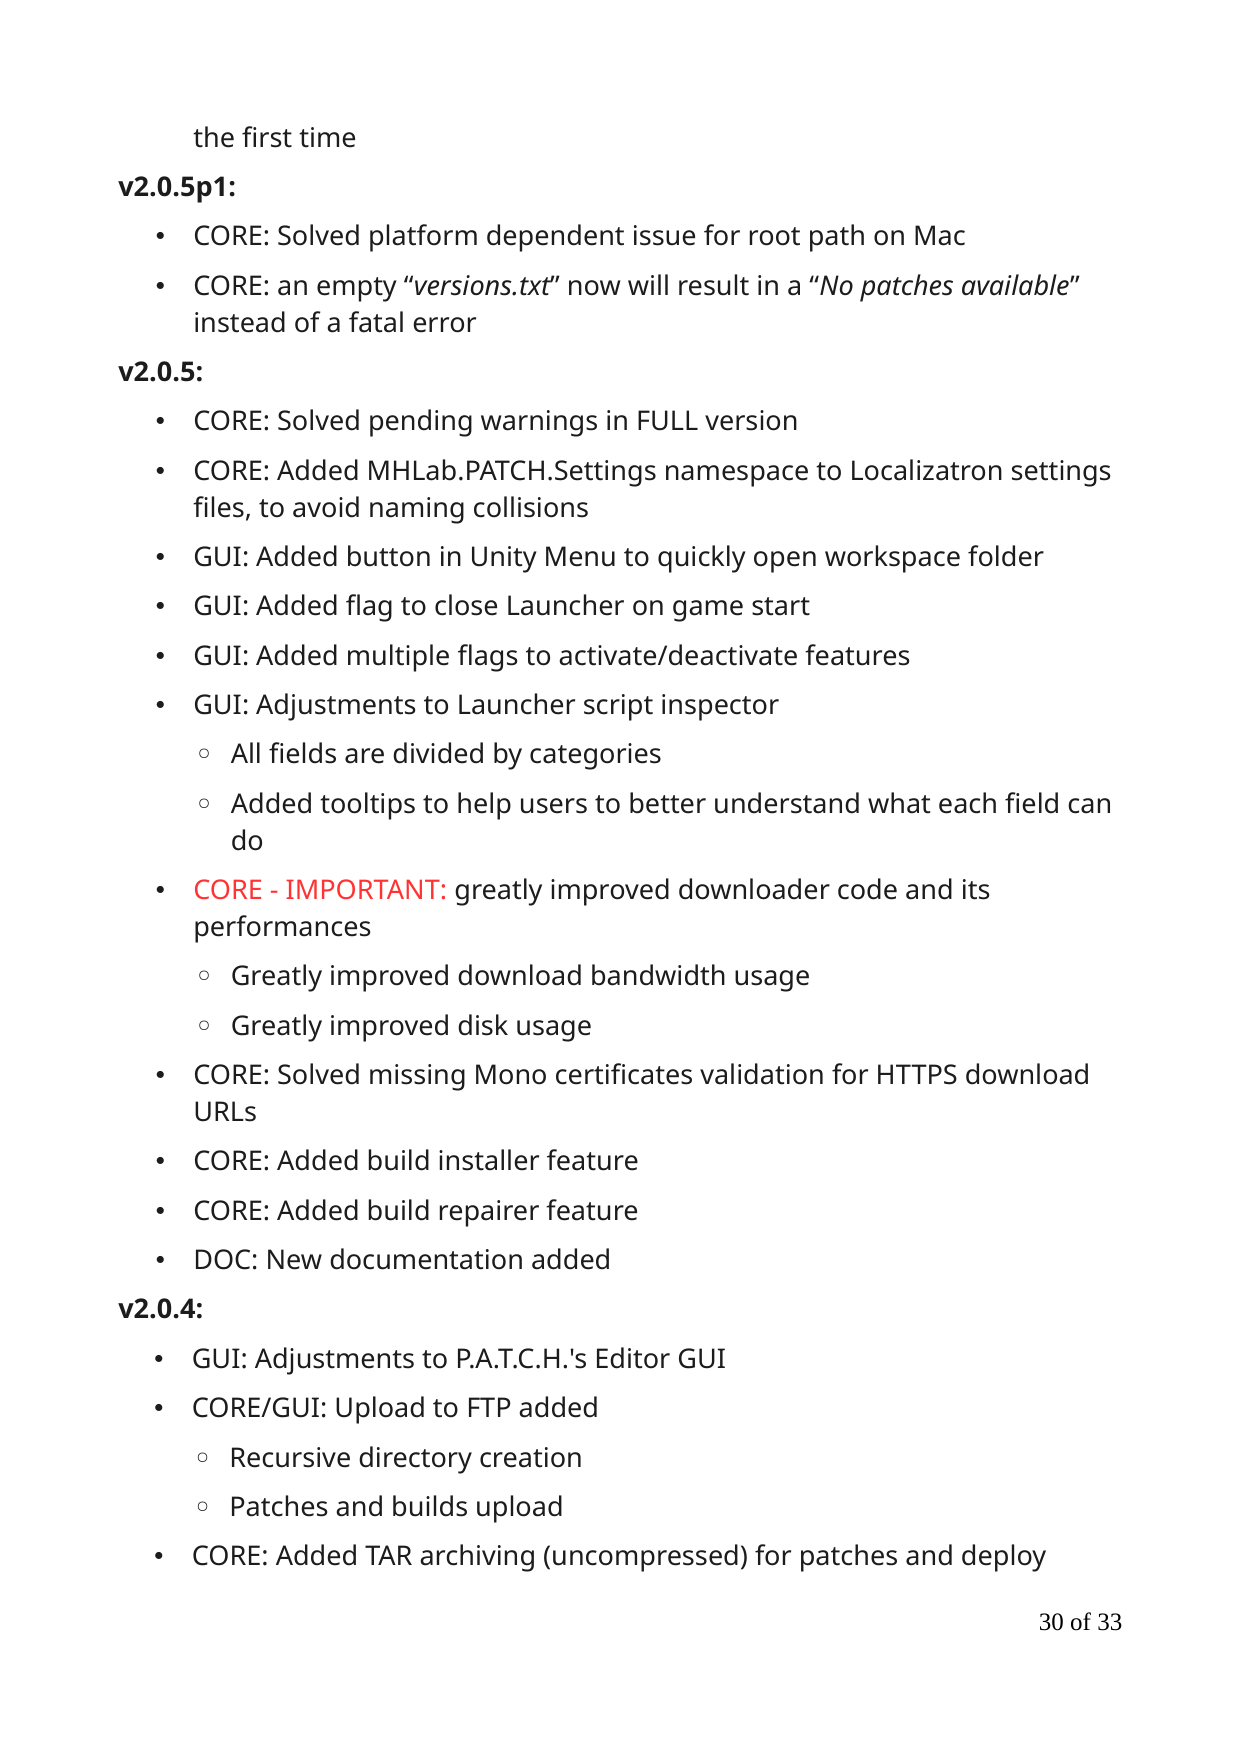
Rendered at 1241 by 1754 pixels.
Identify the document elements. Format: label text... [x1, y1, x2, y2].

list CORE: an empty “versions.txt” now will result in a “No patches available” instead of a fatal error [156, 266, 1122, 340]
list GUI: Adjustments to P.A.T.C.H.'s Editor GUI [154, 1339, 1122, 1376]
list Greatly improved download bandwidth usage [193, 957, 1122, 994]
list the first time [156, 118, 1122, 155]
list Patches and builds upload [192, 1487, 1122, 1524]
list GUI: Added flag to close Launcher on game start [156, 587, 1122, 624]
list GUI: Added multiple flags to activate/deactivate features [156, 636, 1122, 673]
list CORE/GUI: Upload to FTP added [154, 1389, 1122, 1426]
text v2.0.5: [118, 352, 1122, 389]
list CORE: Added TAR archiving (uncompressed) for patches and deploy [154, 1537, 1122, 1574]
list CORE: Solved missing Mono certificates validation for HTTPS download URLs [156, 1056, 1122, 1129]
list Greatly improved disk usage [193, 1006, 1122, 1043]
list GUI: Added button in Unity Menu to quickly open workspace folder [156, 537, 1122, 574]
list Added tooltips to help users to better understand what each field can do [193, 784, 1122, 858]
list CORE: Added MHLab.PATCH.Settings namespace to Localizatron settings files, to avoid naming collisions [156, 451, 1122, 525]
list GUI: Adjustments to Launcher script inspector [156, 686, 1122, 722]
list CORE: Solved platform dependent issue for root path on Mac [156, 217, 1122, 254]
list CORE: Added build installer feature [156, 1142, 1122, 1179]
list DOC: New documentation added [156, 1241, 1122, 1277]
text v2.0.4: [118, 1290, 1122, 1327]
list CORE: Solved pending warnings in FULL version [156, 402, 1122, 439]
text v2.0.5p1: [118, 167, 1122, 204]
list CORE: Added build repairer feature [156, 1191, 1122, 1228]
list CORE - IMPORTANT: greatly improved downloader code and its performances [156, 871, 1122, 944]
list Recursive directory creation [192, 1438, 1122, 1475]
list All fields are divided by categories [193, 735, 1122, 772]
